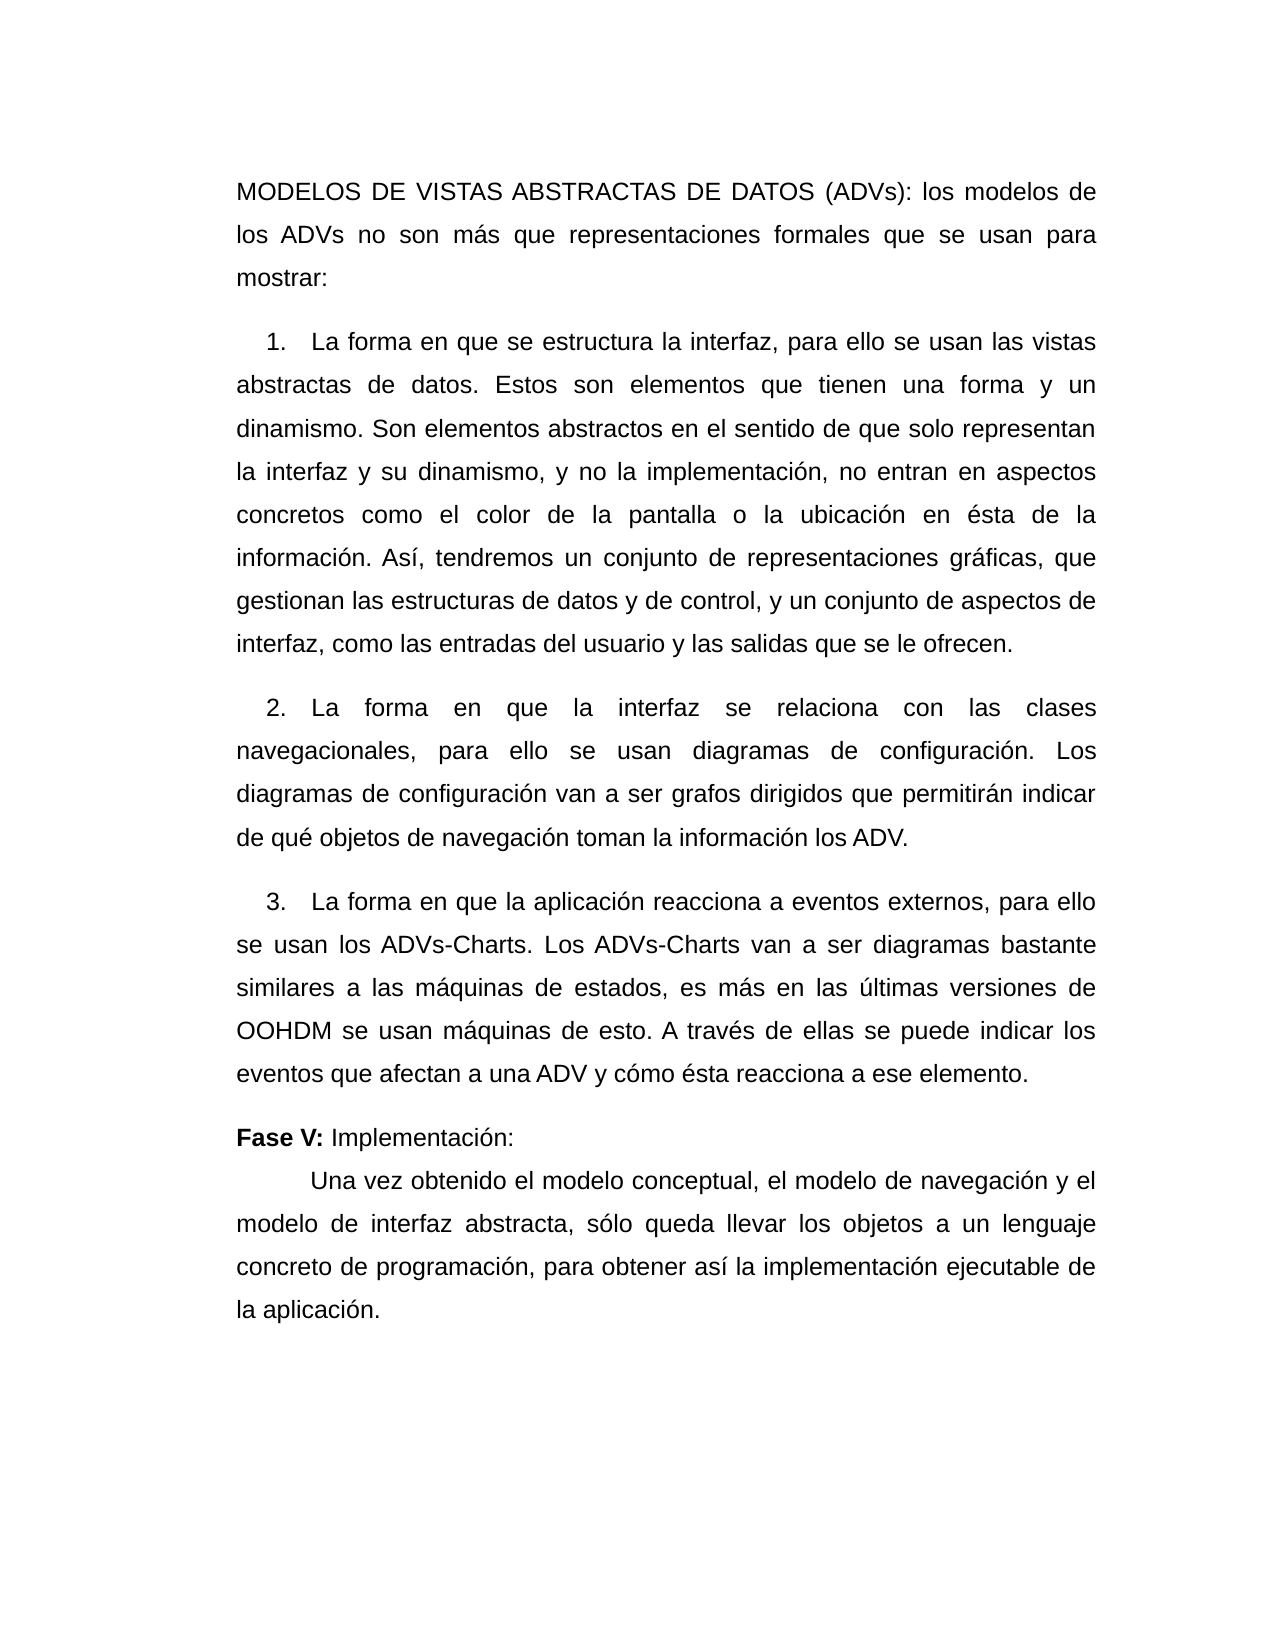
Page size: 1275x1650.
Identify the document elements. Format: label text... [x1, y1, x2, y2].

list La forma en que la aplicación reacciona a eventos externos, para ello se usan los ADVs-Charts. Los ADVs-Charts van a ser diagramas bastante similares a las máquinas de estados, es más en las últimas versiones de OOHDM se usan máquinas de esto. A través de ellas se puede indicar los eventos que afectan a una ADV y cómo ésta reacciona a ese elemento. [236, 887, 1098, 1088]
list La forma en que la interfaz se relaciona con las clases navegacionales, para ello se usan diagramas de configuración. Los diagramas de configuración van a ser grafos dirigidos que permitirán indicar de qué objetos de navegación toman la información los ADV. [236, 693, 1098, 851]
list La forma en que se estructura la interfaz, para ello se usan las vistas abstractas de datos. Estos son elementos que tienen una forma y un dinamismo. Son elementos abstractos en el sentido de que solo representan la interfaz y su dinamismo, y no la implementación, no entran en aspectos concretos como el color de la pantalla o la ubicación en ésta de la información. Así, tendremos un conjunto de representaciones gráficas, que gestionan las estructuras de datos y de control, y un conjunto de aspectos de interfaz, como las entradas del usuario y las salidas que se le ofrecen. [236, 327, 1098, 658]
text MODELOS DE VISTAS ABSTRACTAS DE DATOS (ADVs): los modelos de los ADVs no son más que representaciones formales que se usan para mostrar: [236, 177, 1098, 292]
text Fase V: Implementación: [236, 1123, 1093, 1152]
text Una vez obtenido el modelo conceptual, el modelo de navegación y el modelo de interfaz abstracta, sólo queda llevar los objetos a un lenguaje concreto de programación, para obtener así la implementación ejecutable de la aplicación. [236, 1166, 1098, 1324]
